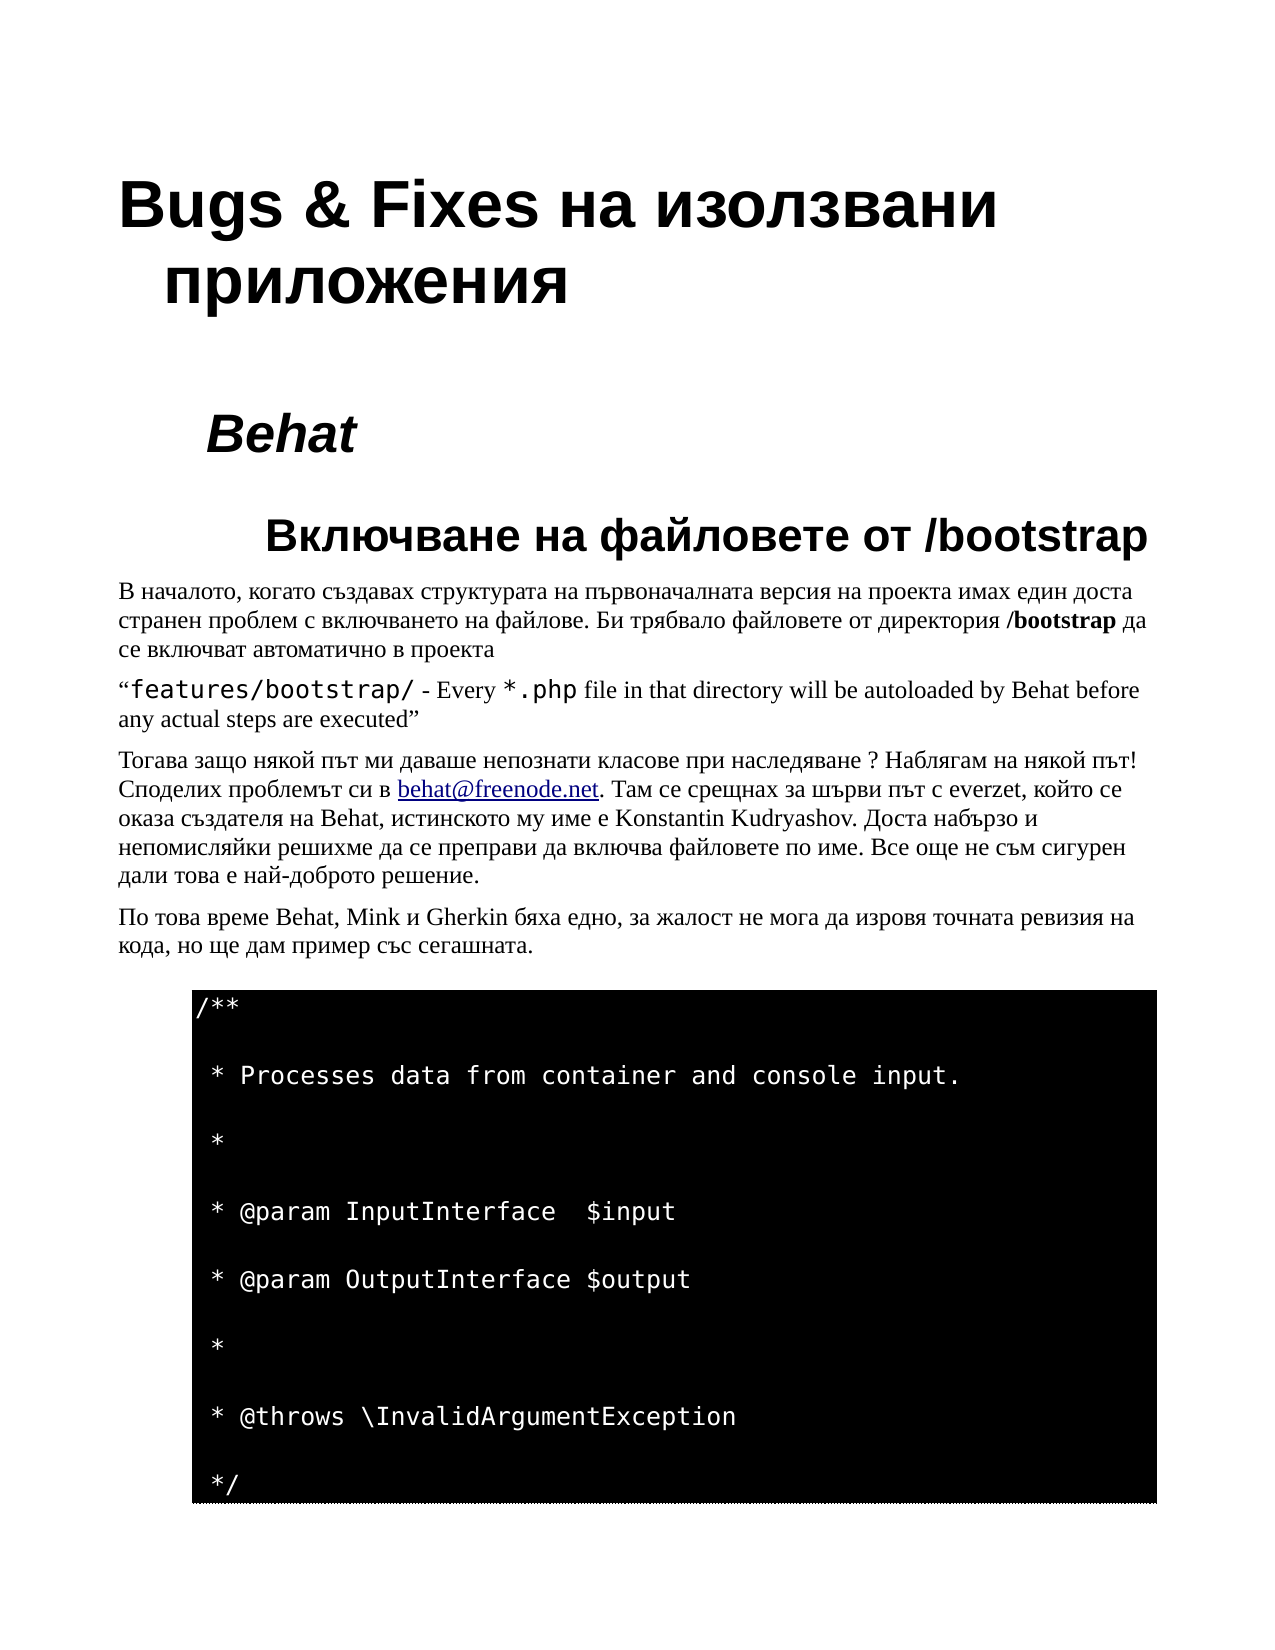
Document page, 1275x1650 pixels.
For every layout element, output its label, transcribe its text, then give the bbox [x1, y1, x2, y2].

subtitle Bugs & Fixes на изолзвани приложения [118, 164, 1157, 318]
text * [192, 1126, 1157, 1158]
text В началото, когато създавах структурата на първоначалната версия на проекта имах един доста странен проблем с включването на файлове. Би трябвало файловете от директория /bootstrap да се включват автоматично в проекта [118, 576, 1157, 662]
text /** [192, 990, 1157, 1022]
text * [192, 1331, 1157, 1363]
text * @throws \InvalidArgumentException [192, 1399, 1157, 1431]
text * Processes data from container and console input. [192, 1058, 1157, 1090]
text По това време Behat, Mink и Gherkin бяха едно, за жалост не мога да изровя точната ревизия на кода, но ще дам пример със сегашната. [118, 902, 1157, 959]
subtitle Behat [206, 401, 1157, 463]
text */ [192, 1467, 1157, 1503]
text Тогава защо някой път ми даваше непознати класове при наследяване ? Наблягам на някой път! Споделих проблемът си в behat@freenode.net. Там се срещнах за шърви път с everzet, който се оказа създателя на Behat, истинското му име е Konstantin Kudryashov. Доста набързо и непомисляйки решихме да се преправи да включва файловете по име. Все още не съм сигурен дали това е най-доброто решение. [118, 745, 1157, 889]
text “features/bootstrap/ - Every *.php file in that directory will be autoloaded by Behat before any actual steps are executed” [118, 675, 1157, 733]
subtitle Включване на файловете от /bootstrap [265, 508, 1157, 561]
text * @param InputInterface $input [192, 1194, 1157, 1227]
text * @param OutputInterface $output [192, 1263, 1157, 1295]
